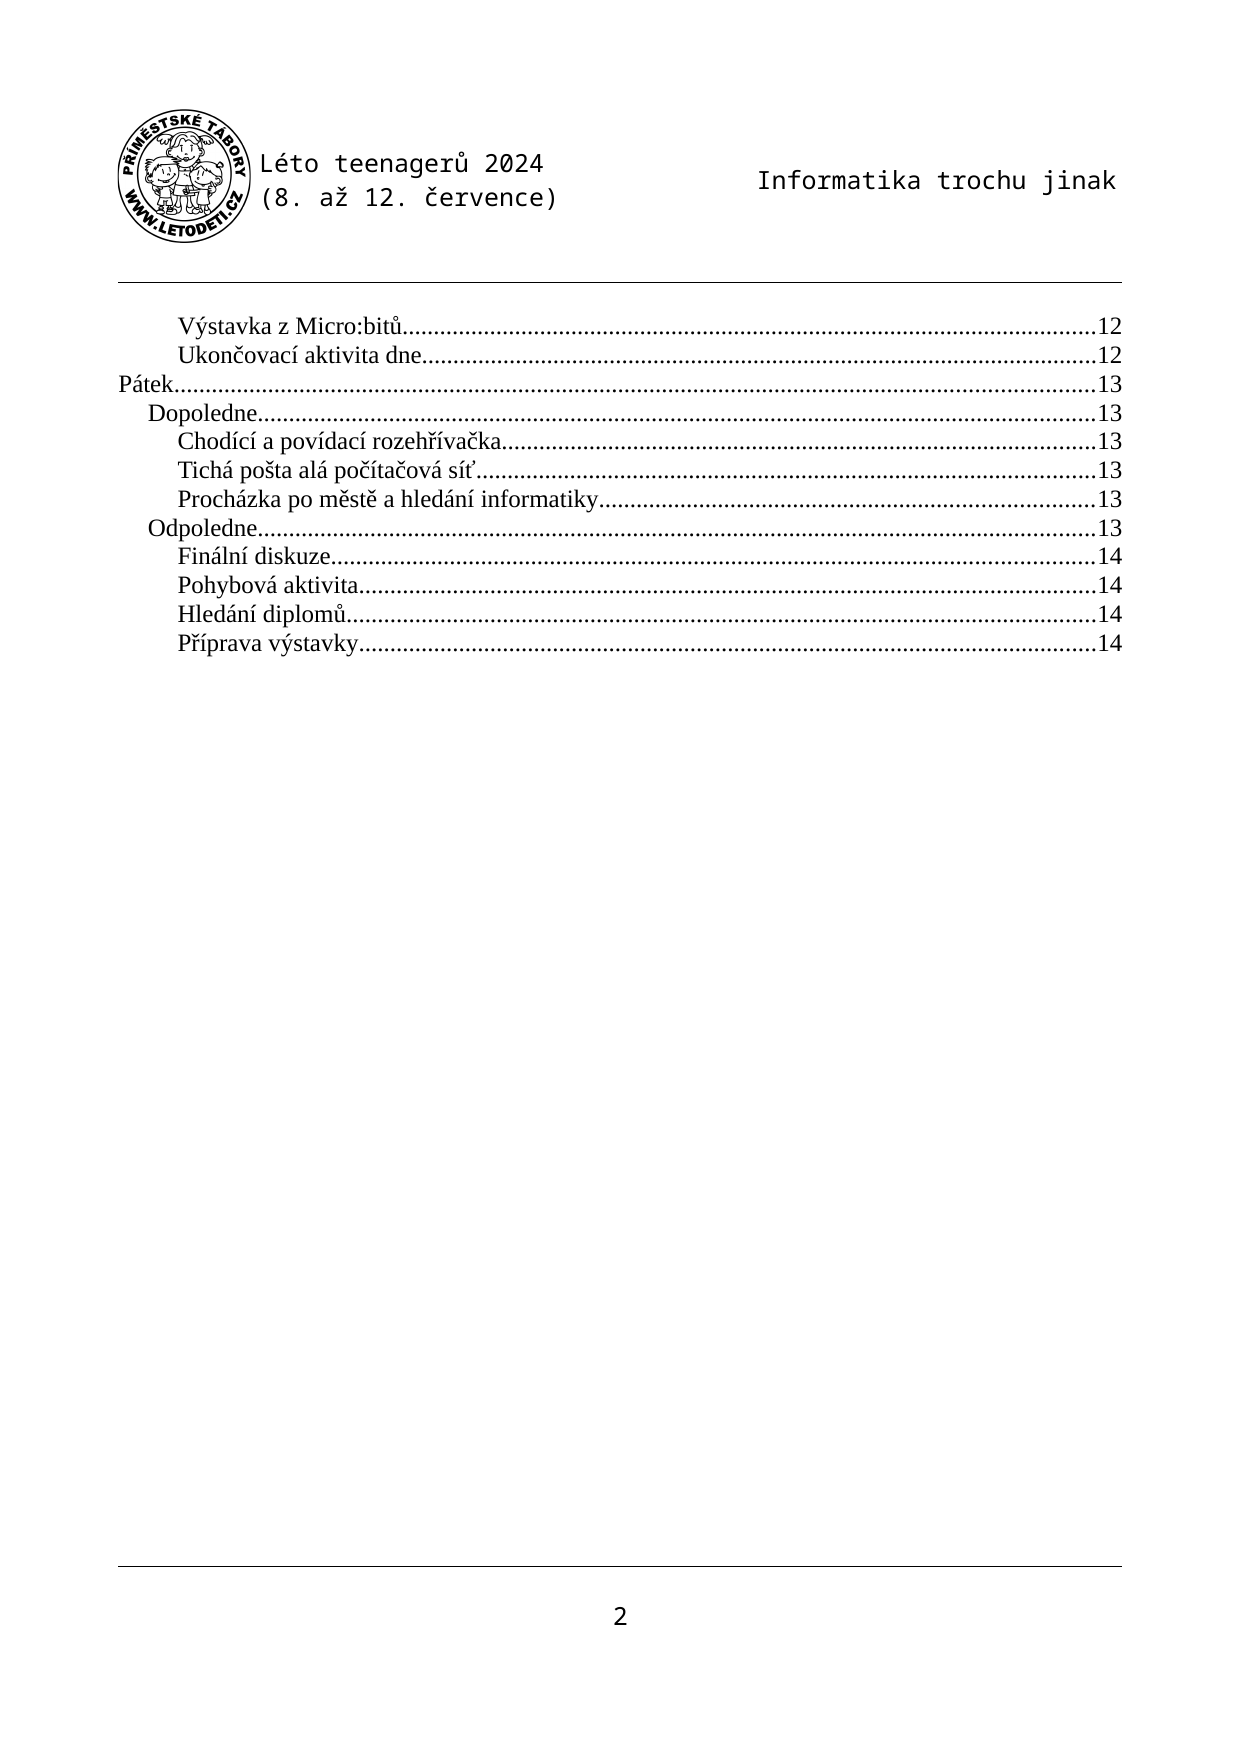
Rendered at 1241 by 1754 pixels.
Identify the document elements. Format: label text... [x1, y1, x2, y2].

text Chodící a povídací rozehřívačka 13 [177, 426, 1122, 455]
text Pátek 13 [118, 369, 1122, 398]
text Příprava výstavky 14 [177, 628, 1122, 656]
text Finální diskuze 14 [177, 541, 1122, 570]
text Výstavka z Micro:bitů 12 [177, 311, 1122, 340]
picture [117, 107, 251, 243]
text Hledání diplomů 14 [177, 599, 1122, 628]
text Dopoledne 13 [148, 398, 1122, 426]
text Ukončovací aktivita dne 12 [177, 340, 1122, 369]
text Procházka po městě a hledání informatiky 13 [177, 484, 1122, 513]
text Pohybová aktivita 14 [177, 570, 1122, 599]
text Odpoledne 13 [148, 513, 1122, 541]
text Tichá pošta alá počítačová síť 13 [177, 455, 1122, 484]
